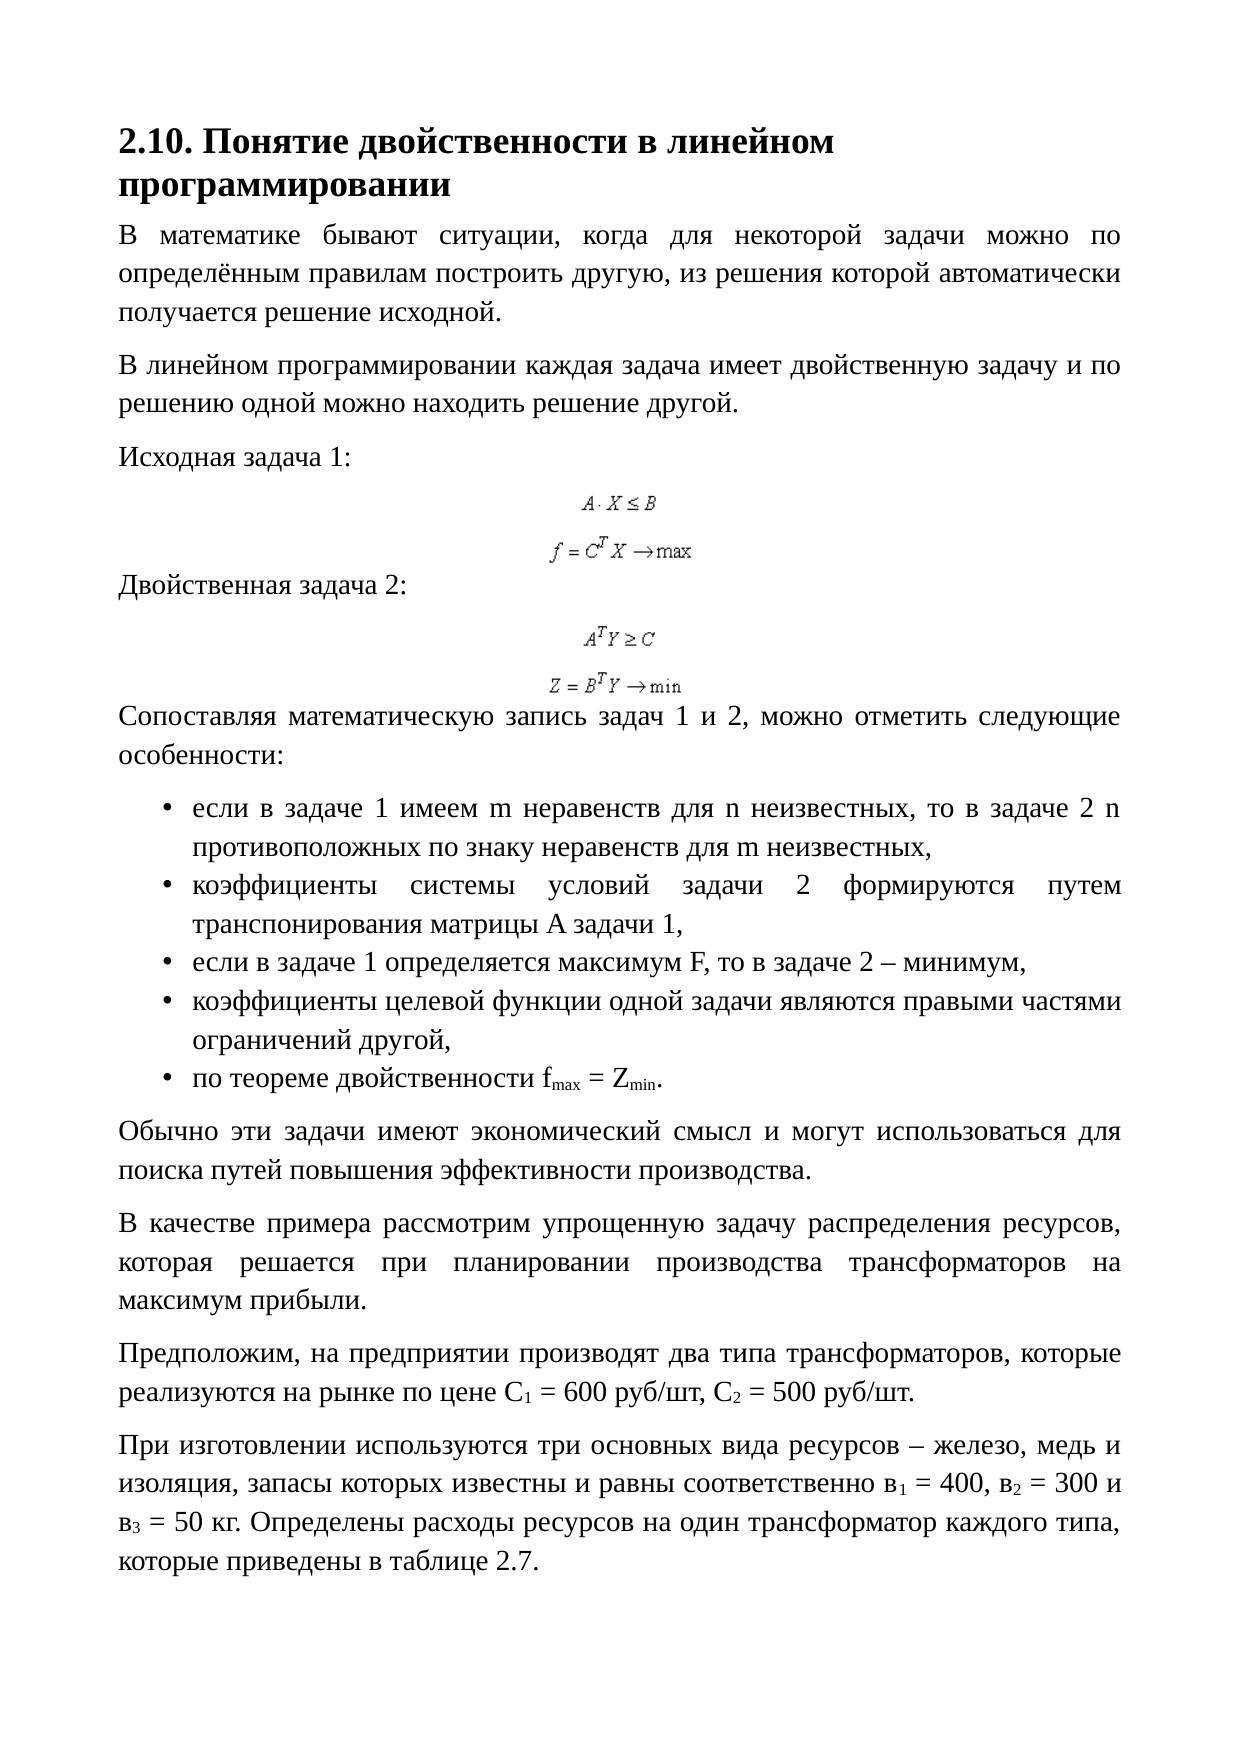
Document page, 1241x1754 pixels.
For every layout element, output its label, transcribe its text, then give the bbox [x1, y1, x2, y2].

list по теореме двойственности fmax = Zmin. [162, 1060, 1122, 1094]
picture [546, 667, 687, 699]
list если в задаче 1 определяется максимум F, то в задаче 2 – минимум, [162, 944, 1122, 978]
list если в задаче 1 имеем m неравенств для n неизвестных, то в задаче 2 n противоположных по знаку неравенств для m неизвестных, [162, 790, 1122, 862]
text Обычно эти задачи имеют экономический смысл и могут использоваться для поиска путей повышения эффективности производства. [118, 1113, 1122, 1186]
text Исходная задача 1: [118, 439, 1122, 472]
list коэффициенты целевой функции одной задачи являются правыми частями ограничений другой, [162, 983, 1122, 1055]
text Предположим, на предприятии производят два типа трансформаторов, которые реализуются на рынке по цене C1 = 600 руб/шт, C2 = 500 руб/шт. [118, 1335, 1122, 1407]
subtitle 2.10. Понятие двойственности в линейном программировании [118, 118, 1122, 204]
picture [546, 531, 696, 568]
text В качестве примера рассмотрим упрощенную задачу распределения ресурсов, которая решается при планировании производства трансформаторов на максимум прибыли. [118, 1205, 1122, 1316]
text В математике бывают ситуации, когда для некоторой задачи можно по определённым правилам построить другую, из решения которой автоматически получается решение исходной. [118, 217, 1122, 327]
list коэффициенты системы условий задачи 2 формируются путем транспонирования матрицы A задачи 1, [162, 867, 1122, 939]
picture [578, 491, 662, 514]
text В линейном программировании каждая задача имеет двойственную задачу и по решению одной можно находить решение другой. [118, 347, 1122, 419]
picture [580, 620, 661, 652]
text При изготовлении используются три основных вида ресурсов – железо, медь и изоляция, запасы которых известны и равны соответственно в1 = 400, в2 = 300 и в3 = 50 кг. Определены расходы ресурсов на один трансформатор каждого типа, которые приведены в таблице 2.7. [118, 1427, 1122, 1576]
text Двойственная задача 2: [118, 492, 1122, 601]
text Сопоставляя математическую запись задач 1 и 2, можно отметить следующие особенности: [118, 620, 1122, 771]
